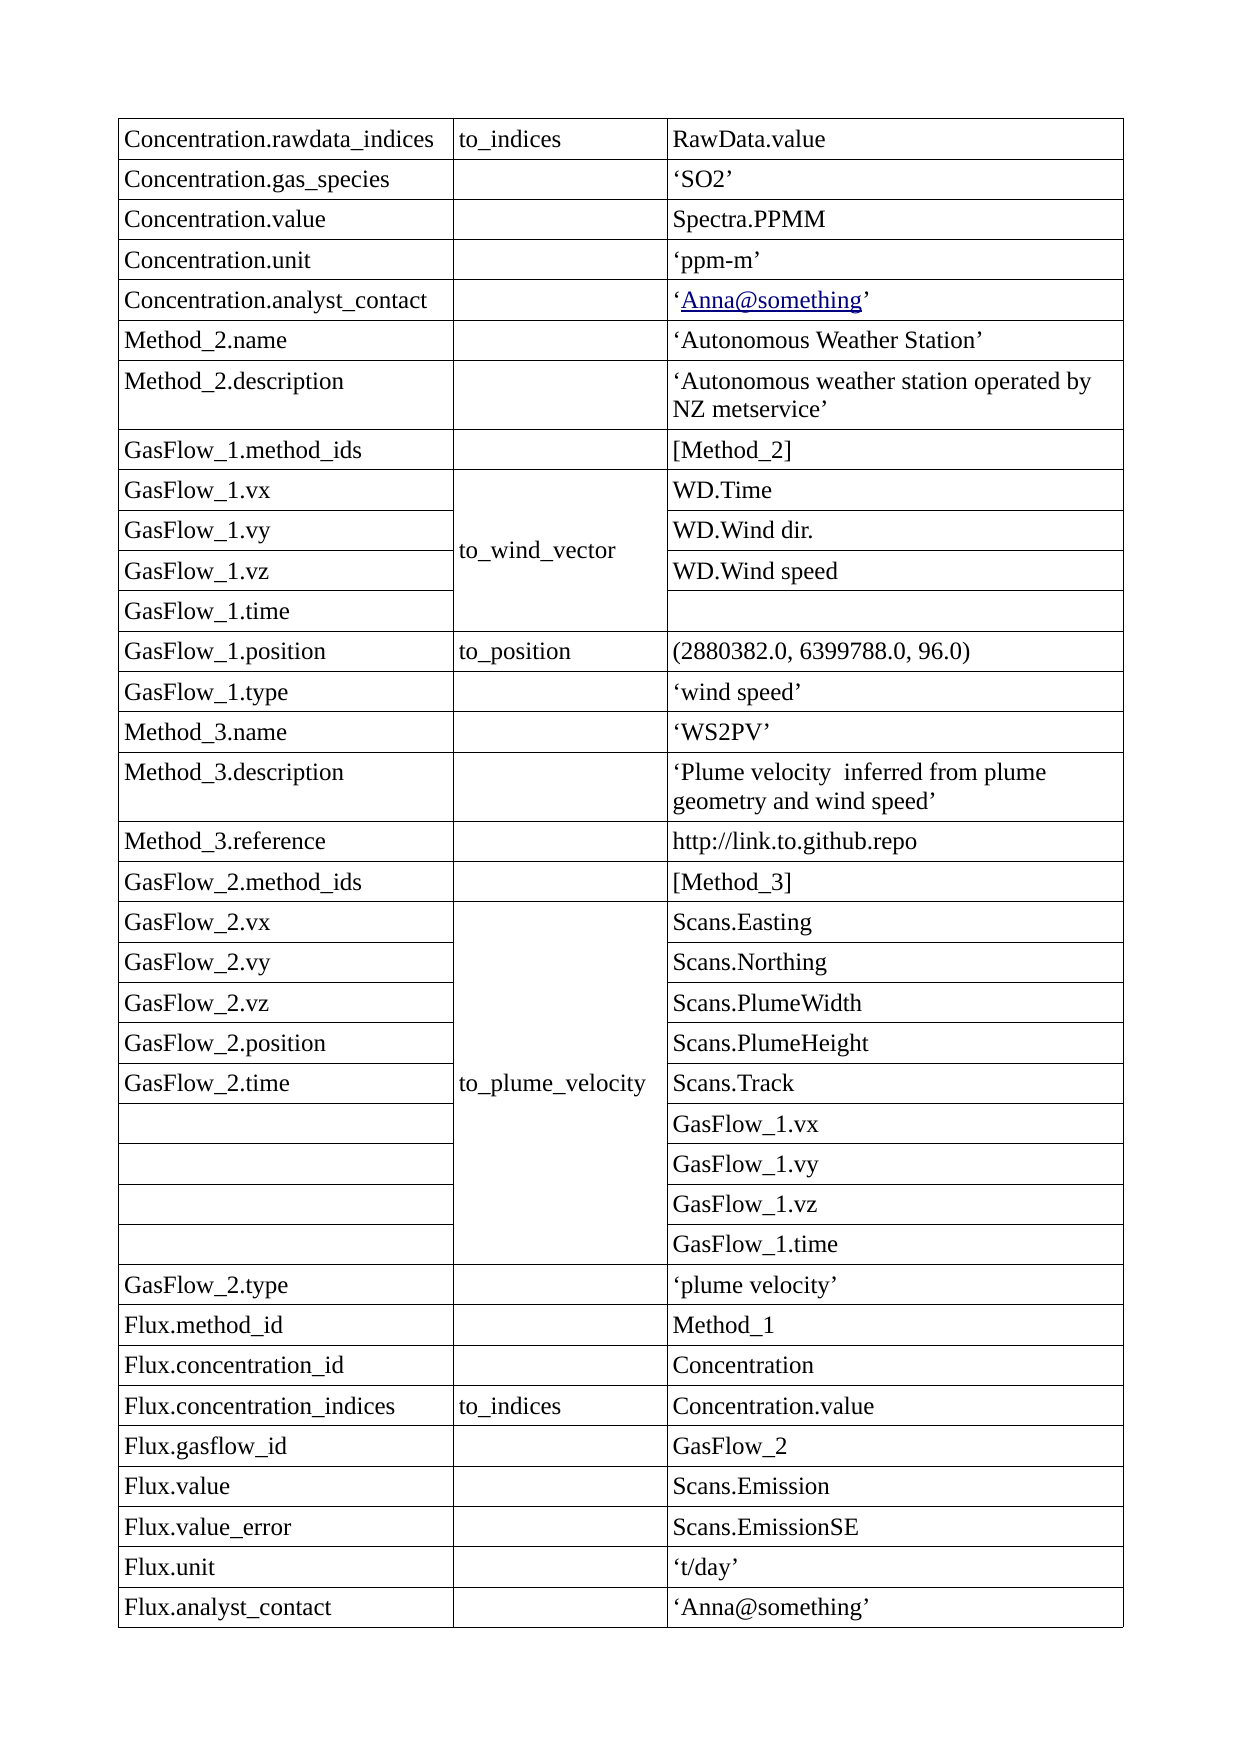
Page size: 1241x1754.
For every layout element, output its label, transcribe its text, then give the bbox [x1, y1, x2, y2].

table_cell Method_3.reference [119, 822, 453, 861]
table_cell ‘SO2’ [668, 160, 1123, 199]
table_cell GasFlow_1.vx [119, 470, 453, 510]
table_cell GasFlow_1.method_ids [119, 430, 453, 469]
table_cell to_plume_velocity [454, 902, 667, 1264]
table_cell ‘t/day’ [668, 1547, 1123, 1587]
table_cell GasFlow_1.vz [668, 1185, 1123, 1224]
table_cell ‘ppm-m’ [668, 240, 1123, 279]
table_cell [454, 280, 667, 320]
table_cell WD.Wind dir. [668, 511, 1123, 550]
table_cell Method_2.description [119, 361, 453, 429]
table_cell [454, 430, 667, 469]
table_cell [454, 753, 667, 821]
table_cell GasFlow_1.vy [119, 511, 453, 550]
table_cell Flux.value [119, 1467, 453, 1506]
table_cell ‘Autonomous weather station operated by NZ metservice’ [668, 361, 1123, 429]
table_cell Concentration [668, 1346, 1123, 1385]
table_cell ‘plume velocity’ [668, 1265, 1123, 1304]
table_cell Scans.PlumeWidth [668, 983, 1123, 1022]
table_cell GasFlow_1.vy [668, 1144, 1123, 1183]
table_cell Flux.method_id [119, 1305, 453, 1345]
table_cell Flux.concentration_id [119, 1346, 453, 1385]
table_cell Flux.gasflow_id [119, 1426, 453, 1466]
table_cell Method_3.description [119, 753, 453, 821]
table_cell [119, 1104, 453, 1143]
table_cell Scans.Emission [668, 1467, 1123, 1506]
table_cell Scans.PlumeHeight [668, 1023, 1123, 1062]
table_cell GasFlow_1.time [668, 1225, 1123, 1264]
table_cell Scans.Easting [668, 902, 1123, 942]
table_cell to_indices [454, 1386, 667, 1425]
table_cell GasFlow_2.method_ids [119, 862, 453, 901]
table_cell WD.Wind speed [668, 551, 1123, 590]
table_cell RawData.value [668, 119, 1123, 158]
table_cell Flux.value_error [119, 1507, 453, 1546]
table_cell ‘Plume velocity inferred from plume geometry and wind speed’ [668, 753, 1123, 821]
table_cell GasFlow_1.vx [668, 1104, 1123, 1143]
table_cell Flux.concentration_indices [119, 1386, 453, 1425]
table_cell Scans.Northing [668, 943, 1123, 982]
table_cell GasFlow_2.time [119, 1064, 453, 1103]
table_cell [454, 1305, 667, 1345]
table_cell ‘wind speed’ [668, 672, 1123, 711]
table_cell [119, 1144, 453, 1183]
table_cell [454, 1265, 667, 1304]
table_cell [454, 200, 667, 239]
table_cell Method_2.name [119, 321, 453, 360]
table_cell Scans.Track [668, 1064, 1123, 1103]
table_cell GasFlow_2.type [119, 1265, 453, 1304]
table_cell [454, 1547, 667, 1587]
table_cell GasFlow_1.position [119, 632, 453, 671]
table_cell [668, 591, 1123, 631]
table_cell GasFlow_1.time [119, 591, 453, 631]
table_cell Concentration.gas_species [119, 160, 453, 199]
table_cell [119, 1185, 453, 1224]
table_cell [454, 1346, 667, 1385]
table_cell [454, 672, 667, 711]
table_cell to_indices [454, 119, 667, 158]
table_cell http://link.to.github.repo [668, 822, 1123, 861]
table_cell GasFlow_2.vz [119, 983, 453, 1022]
table_cell GasFlow_1.vz [119, 551, 453, 590]
table_cell GasFlow_2.position [119, 1023, 453, 1062]
table_cell Method_1 [668, 1305, 1123, 1345]
table_cell [454, 240, 667, 279]
table_cell Concentration.unit [119, 240, 453, 279]
table_cell GasFlow_2.vy [119, 943, 453, 982]
table_cell GasFlow_2.vx [119, 902, 453, 942]
table_cell Spectra.PPMM [668, 200, 1123, 239]
table_cell [454, 321, 667, 360]
table_cell Concentration.value [668, 1386, 1123, 1425]
table_cell Method_3.name [119, 712, 453, 752]
table_cell (2880382.0, 6399788.0, 96.0) [668, 632, 1123, 671]
table_cell [454, 361, 667, 429]
table_cell [Method_2] [668, 430, 1123, 469]
table_cell to_wind_vector [454, 470, 667, 631]
table_cell [454, 160, 667, 199]
table_cell [Method_3] [668, 862, 1123, 901]
table_cell Concentration.value [119, 200, 453, 239]
table_cell [454, 1467, 667, 1506]
table_cell ‘WS2PV’ [668, 712, 1123, 752]
table_cell to_position [454, 632, 667, 671]
table_cell ‘Anna@something’ [668, 1588, 1123, 1627]
table_cell WD.Time [668, 470, 1123, 510]
table_cell [454, 822, 667, 861]
table_cell ‘Anna@something’ [668, 280, 1123, 320]
table_cell [454, 1588, 667, 1627]
table_cell [454, 712, 667, 752]
table_cell [454, 1426, 667, 1466]
table_cell [119, 1225, 453, 1264]
table_cell ‘Autonomous Weather Station’ [668, 321, 1123, 360]
table_cell Scans.EmissionSE [668, 1507, 1123, 1546]
table_cell GasFlow_1.type [119, 672, 453, 711]
table_cell Flux.analyst_contact [119, 1588, 453, 1627]
table_cell [454, 1507, 667, 1546]
table_cell [454, 862, 667, 901]
table_cell Flux.unit [119, 1547, 453, 1587]
table_cell GasFlow_2 [668, 1426, 1123, 1466]
table_cell Concentration.analyst_contact [119, 280, 453, 320]
table_cell Concentration.rawdata_indices [119, 119, 453, 158]
